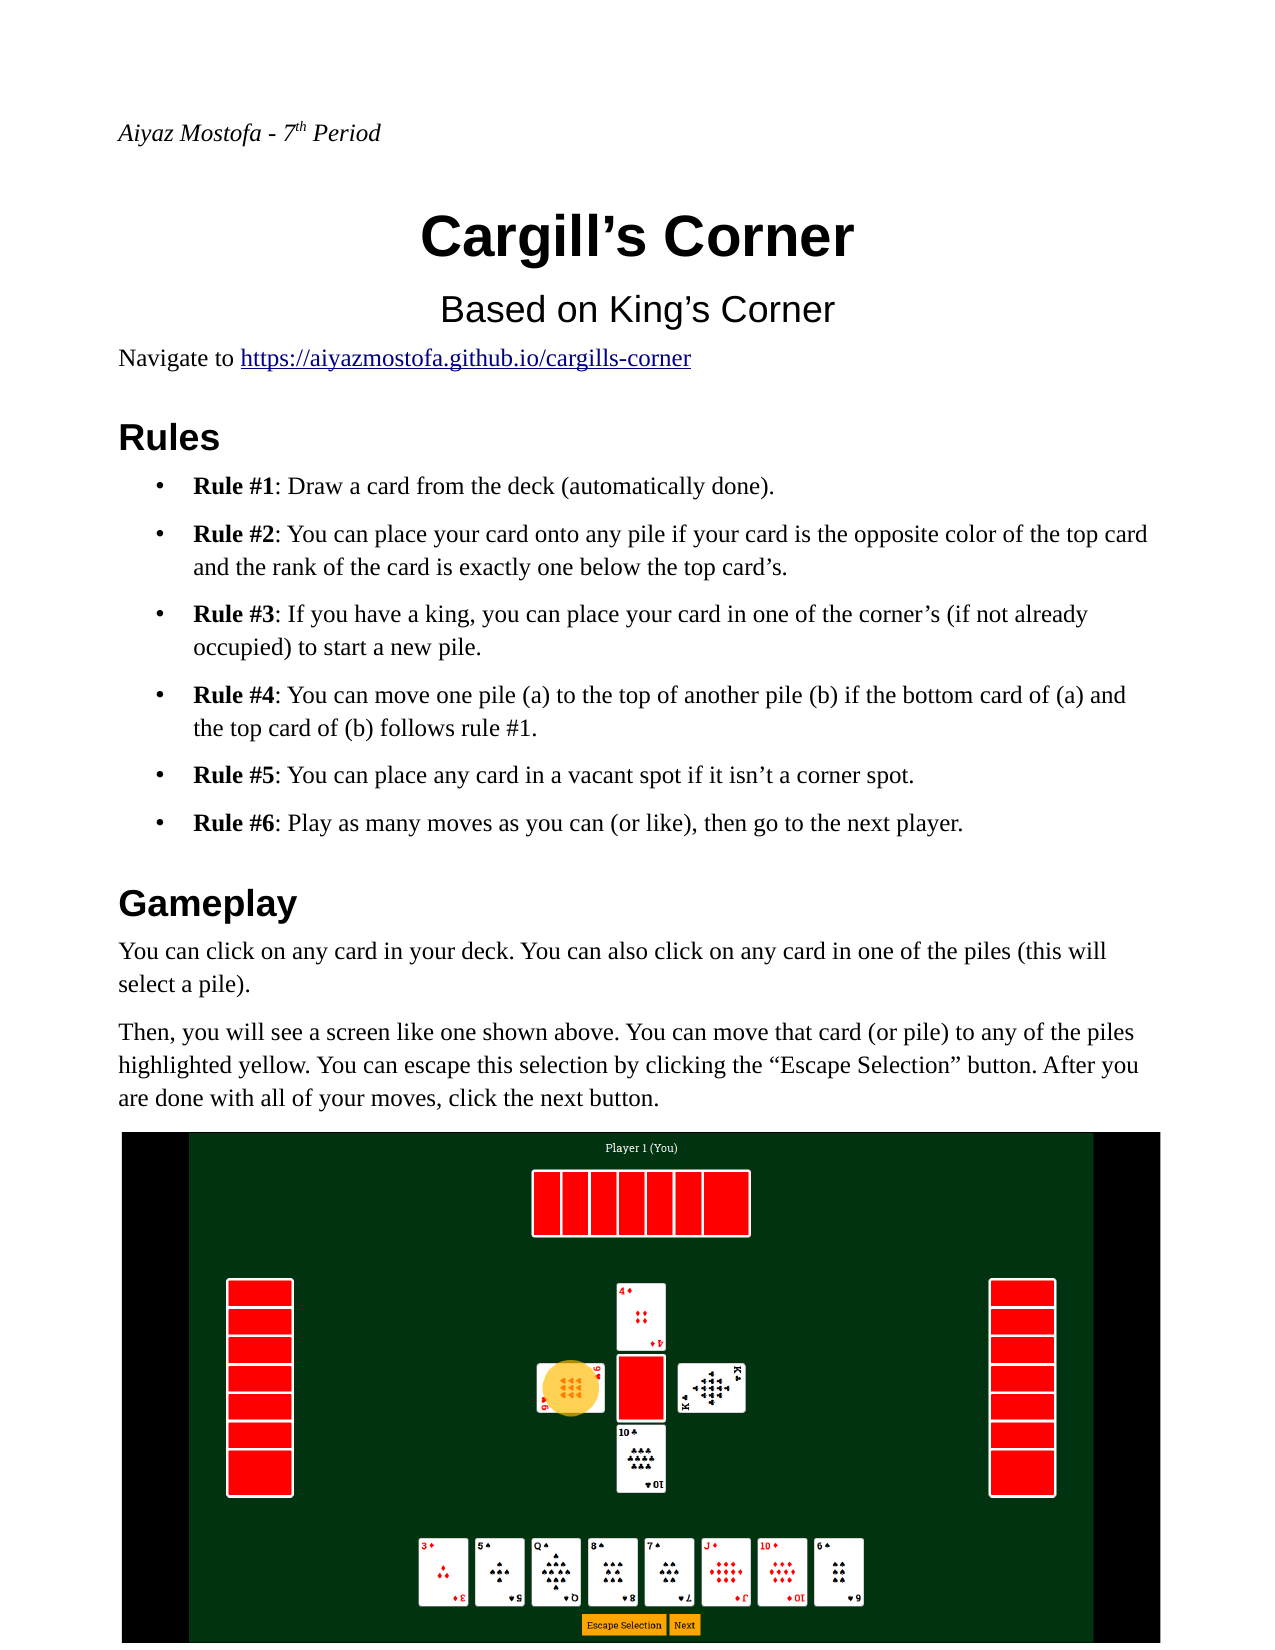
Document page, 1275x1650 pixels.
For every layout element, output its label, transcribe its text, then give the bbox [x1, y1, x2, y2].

picture [121, 1132, 1161, 1643]
text You can click on any card in your deck. You can also click on any card in one of the piles (this will select a pile). [118, 936, 1157, 998]
list Rule #4: You can move one pile (a) to the top of another pile (b) if the bottom card of (a) and the top card of (b) follows rule #1. [156, 680, 1157, 742]
text Navigate to https://aiyazmostofa.github.io/cargills-corner [118, 343, 1157, 372]
list Rule #3: If you have a king, you can place your card in one of the corner’s (if not already occupied) to start a new pile. [156, 599, 1157, 661]
subtitle Based on King’s Corner [118, 287, 1157, 330]
subtitle Gameplay [118, 881, 1157, 924]
list Rule #2: You can place your card onto any pile if your card is the opposite color of the top card and the rank of the card is exactly one below the top card’s. [156, 519, 1157, 580]
list Rule #5: You can place any card in a vacant spot if it isn’t a corner spot. [156, 761, 1157, 789]
text Then, you will see a screen like one shown above. You can move that card (or pile) to any of the piles highlighted yellow. You can escape this selection by clicking the “Escape Selection” button. After you are done with all of your moves, click the next button. [118, 1017, 1157, 1112]
subtitle Rules [118, 415, 1157, 458]
title Cargill’s Corner [118, 201, 1157, 268]
list Rule #6: Play as many moves as you can (or like), then go to the next player. [156, 808, 1157, 837]
list Rule #1: Draw a card from the deck (automatically done). [156, 471, 1157, 500]
